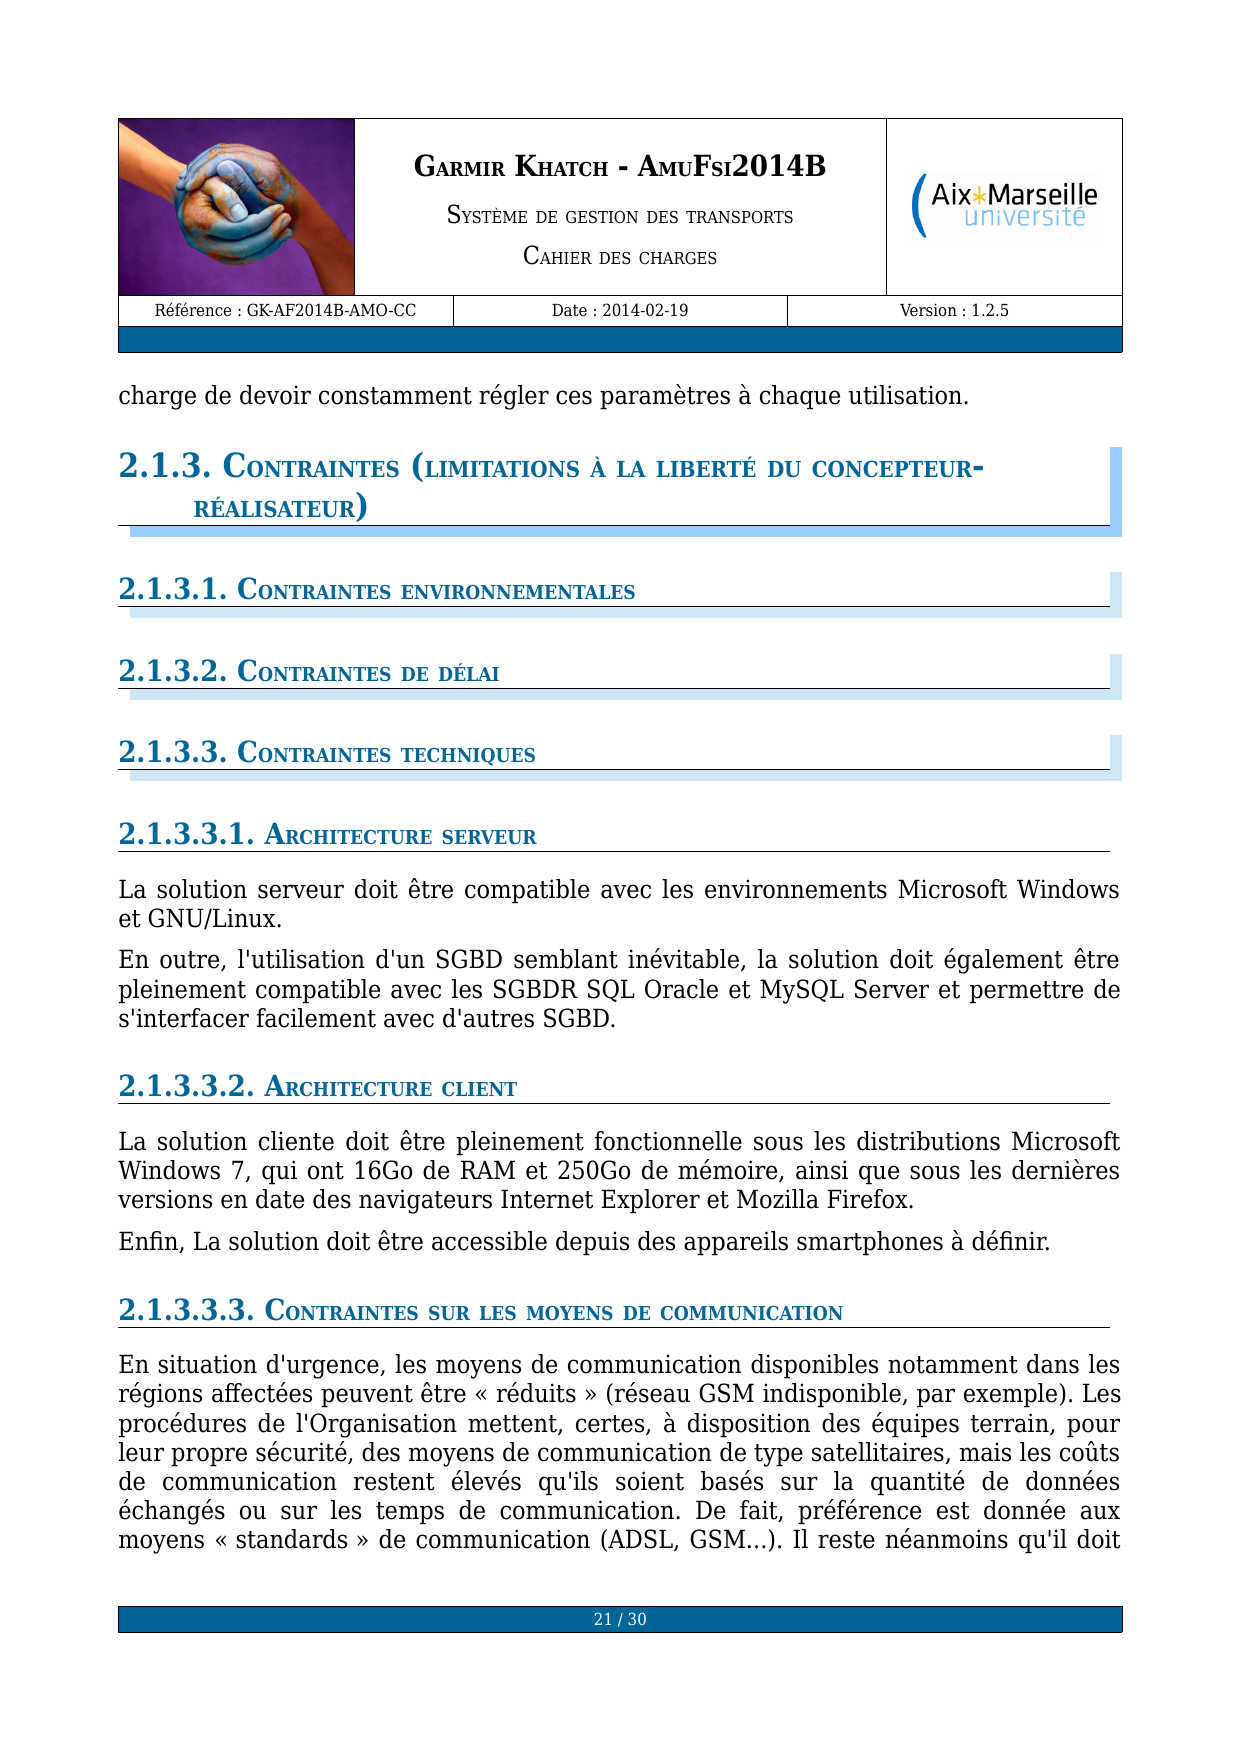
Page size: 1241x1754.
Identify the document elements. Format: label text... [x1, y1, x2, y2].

text La solution cliente doit être pleinement fonctionnelle sous les distributions Microsoft Windows 7, qui ont 16Go de RAM et 250Go de mémoire, ainsi que sous les dernières versions en date des navigateurs Internet Explorer et Mozilla Firefox. [118, 1127, 1122, 1215]
subtitle Architecture serveur [118, 817, 1110, 851]
text En situation d'urgence, les moyens de communication disponibles notamment dans les régions affectées peuvent être « réduits » (réseau GSM indisponible, par exemple). Les procédures de l'Organisation mettent, certes, à disposition des équipes terrain, pour leur propre sécurité, des moyens de communication de type satellitaires, mais les coûts de communication restent élevés qu'ils soient basés sur la quantité de données échangés ou sur les temps de communication. De fait, préférence est donnée aux moyens « standards » de communication (ADSL, GSM...). Il reste néanmoins qu'il doit [118, 1350, 1122, 1554]
subtitle Contraintes de délai [118, 654, 1110, 688]
subtitle Contraintes environnementales [118, 572, 1110, 606]
subtitle Contraintes techniques [118, 735, 1110, 769]
subtitle Contraintes sur les moyens de communication [118, 1292, 1110, 1327]
subtitle Contraintes (limitations à la liberté du concepteur-réalisateur) [118, 447, 1110, 525]
text La solution serveur doit être compatible avec les environnements Microsoft Windows et GNU/Linux. [118, 875, 1122, 933]
text Enfin, La solution doit être accessible depuis des appareils smartphones à définir. [118, 1227, 1122, 1256]
picture [887, 126, 1122, 288]
subtitle Architecture client [118, 1069, 1110, 1103]
text charge de devoir constamment régler ces paramètres à chaque utilisation. [118, 381, 1122, 410]
text En outre, l'utilisation d'un SGBD semblant inévitable, la solution doit également être pleinement compatible avec les SGBDR SQL Oracle et MySQL Server et permettre de s'interfacer facilement avec d'autres SGBD. [118, 946, 1122, 1033]
picture [119, 119, 354, 295]
